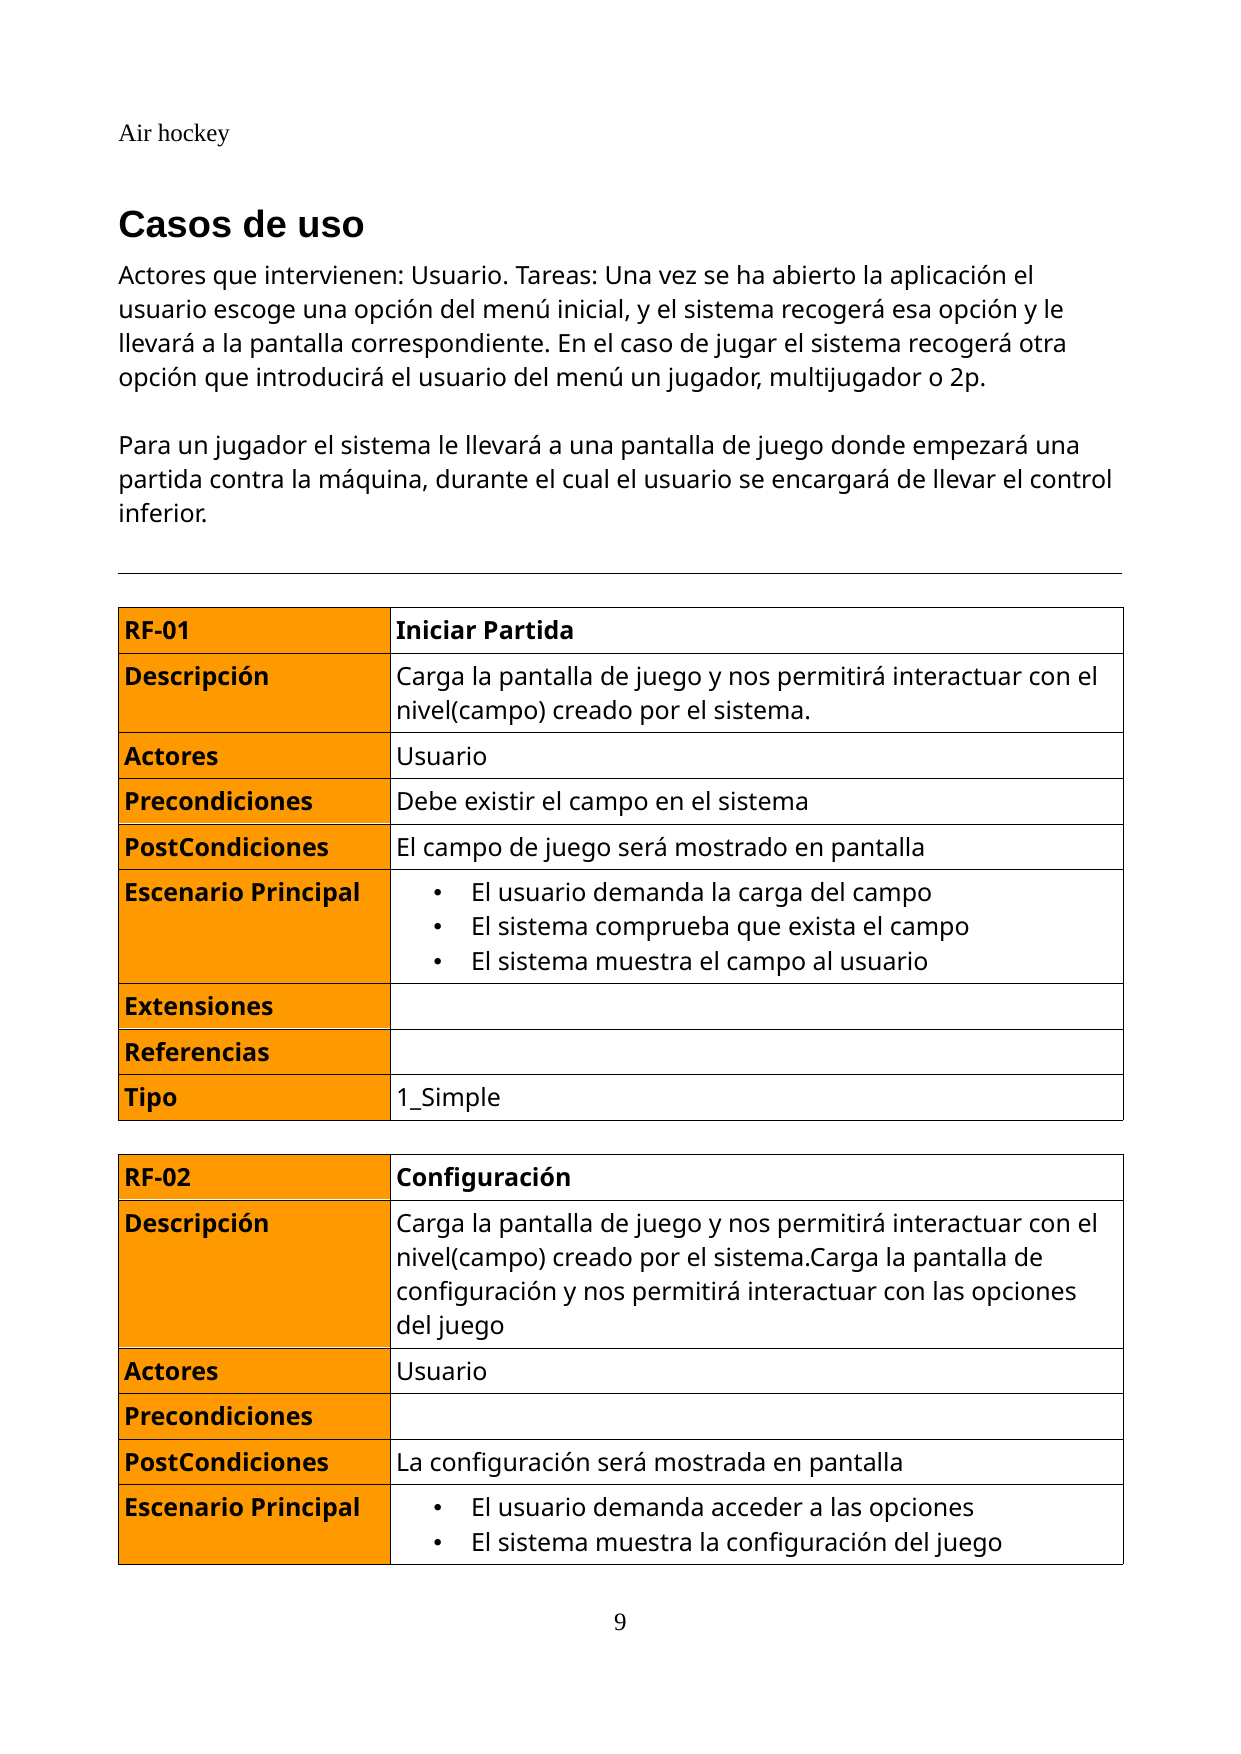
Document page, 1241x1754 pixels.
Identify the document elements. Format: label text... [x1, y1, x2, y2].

table_cell Actores [119, 1349, 390, 1393]
table_header RF-01 [119, 608, 390, 653]
table_cell Descripción [119, 654, 390, 732]
table_cell Descripción [119, 1201, 390, 1347]
table_cell Extensiones [119, 984, 390, 1028]
text Actores que intervienen: Usuario. Tareas: Una vez se ha abierto la aplicación el usuario escoge una opción del menú inicial, y el sistema recogerá esa opción y le llevará a la pantalla correspondiente. En el caso de jugar el sistema recogerá otra opción que introducirá el usuario del menú un jugador, multijugador o 2p. [118, 257, 1122, 394]
table_cell Precondiciones [119, 1394, 390, 1439]
table_cell El usuario demanda acceder a las opciones El sistema muestra la configuración del juego [391, 1485, 1123, 1564]
table_cell Actores [119, 733, 390, 778]
table_cell Usuario [391, 733, 1123, 778]
table_cell Carga la pantalla de juego y nos permitirá interactuar con el nivel(campo) creado por el sistema. [391, 654, 1123, 732]
table_cell Tipo [119, 1075, 390, 1120]
table_cell [391, 1030, 1123, 1074]
table_cell Carga la pantalla de juego y nos permitirá interactuar con el nivel(campo) creado por el sistema.Carga la pantalla de configuración y nos permitirá interactuar con las opciones del juego [391, 1201, 1123, 1347]
table_cell PostCondiciones [119, 1440, 390, 1484]
table_cell Escenario Principal [119, 1485, 390, 1564]
table_cell Usuario [391, 1349, 1123, 1393]
table_header RF-02 [119, 1155, 390, 1199]
table_cell [391, 1394, 1123, 1439]
table_header Configuración [391, 1155, 1123, 1199]
text Para un jugador el sistema le llevará a una pantalla de juego donde empezará una partida contra la máquina, durante el cual el usuario se encargará de llevar el control inferior. [118, 428, 1122, 530]
table_cell PostCondiciones [119, 825, 390, 869]
table_cell Referencias [119, 1030, 390, 1074]
subtitle Casos de uso [118, 201, 1122, 245]
table_cell Escenario Principal [119, 870, 390, 983]
table_cell [391, 984, 1123, 1028]
table_cell El campo de juego será mostrado en pantalla [391, 825, 1123, 869]
table_cell El usuario demanda la carga del campo El sistema comprueba que exista el campo El sistema muestra el campo al usuario [391, 870, 1123, 983]
table_cell 1_Simple [391, 1075, 1123, 1120]
table_cell Debe existir el campo en el sistema [391, 779, 1123, 823]
table_cell La configuración será mostrada en pantalla [391, 1440, 1123, 1484]
table_header Iniciar Partida [391, 608, 1123, 653]
table_cell Precondiciones [119, 779, 390, 823]
